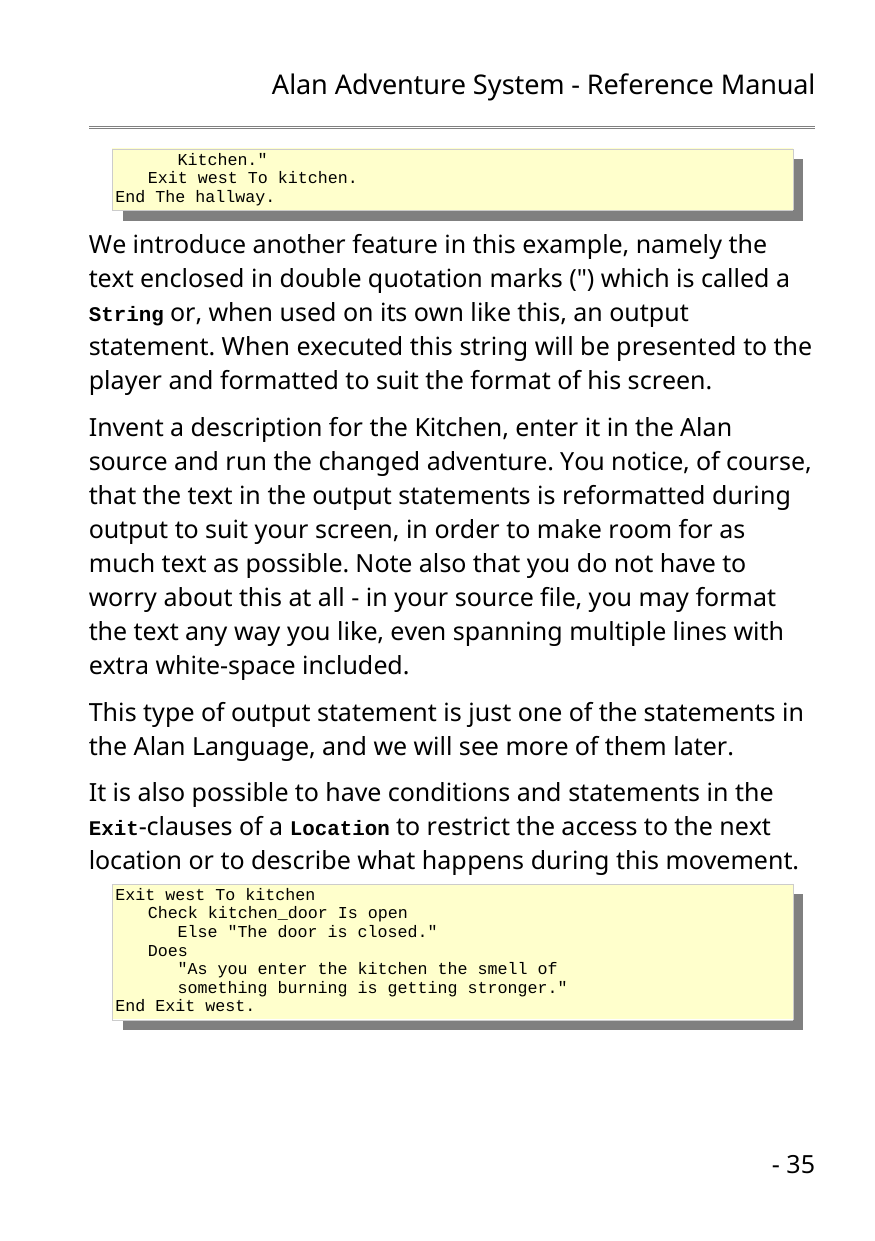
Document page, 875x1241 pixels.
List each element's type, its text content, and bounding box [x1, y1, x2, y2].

text Kitchen." Exit west To kitchen. End The hallway. [113, 150, 793, 210]
text Invent a description for the Kitchen, enter it in the Alan source and run the changed adventure. You notice, of course, that the text in the output state­ments is reformatted during output to suit your screen, in order to make room for as much text as possible. Note also that you do not have to worry about this at all - in your source file, you may format the text any way you like, even spanning multiple lines with extra white-space included. [88, 410, 815, 682]
text Exit west To kitchen Check kitchen_door Is open Else "The door is closed." Does "As you enter the kitchen the smell of something burning is getting stronger." End Exit west. [113, 885, 793, 1019]
text This type of output statement is just one of the statements in the Alan Lan­guage, and we will see more of them later. [88, 694, 815, 762]
text It is also possible to have conditions and statements in the Exit-clauses of a Location to restrict the access to the next location or to describe what hap­pens during this movement. [88, 775, 815, 877]
text We introduce another feature in this example, namely the text enclosed in double quotation marks (") which is called a String or, when used on its own like this, an output statement. When executed this string will be present­ed to the player and formatted to suit the format of his screen. [88, 227, 815, 397]
